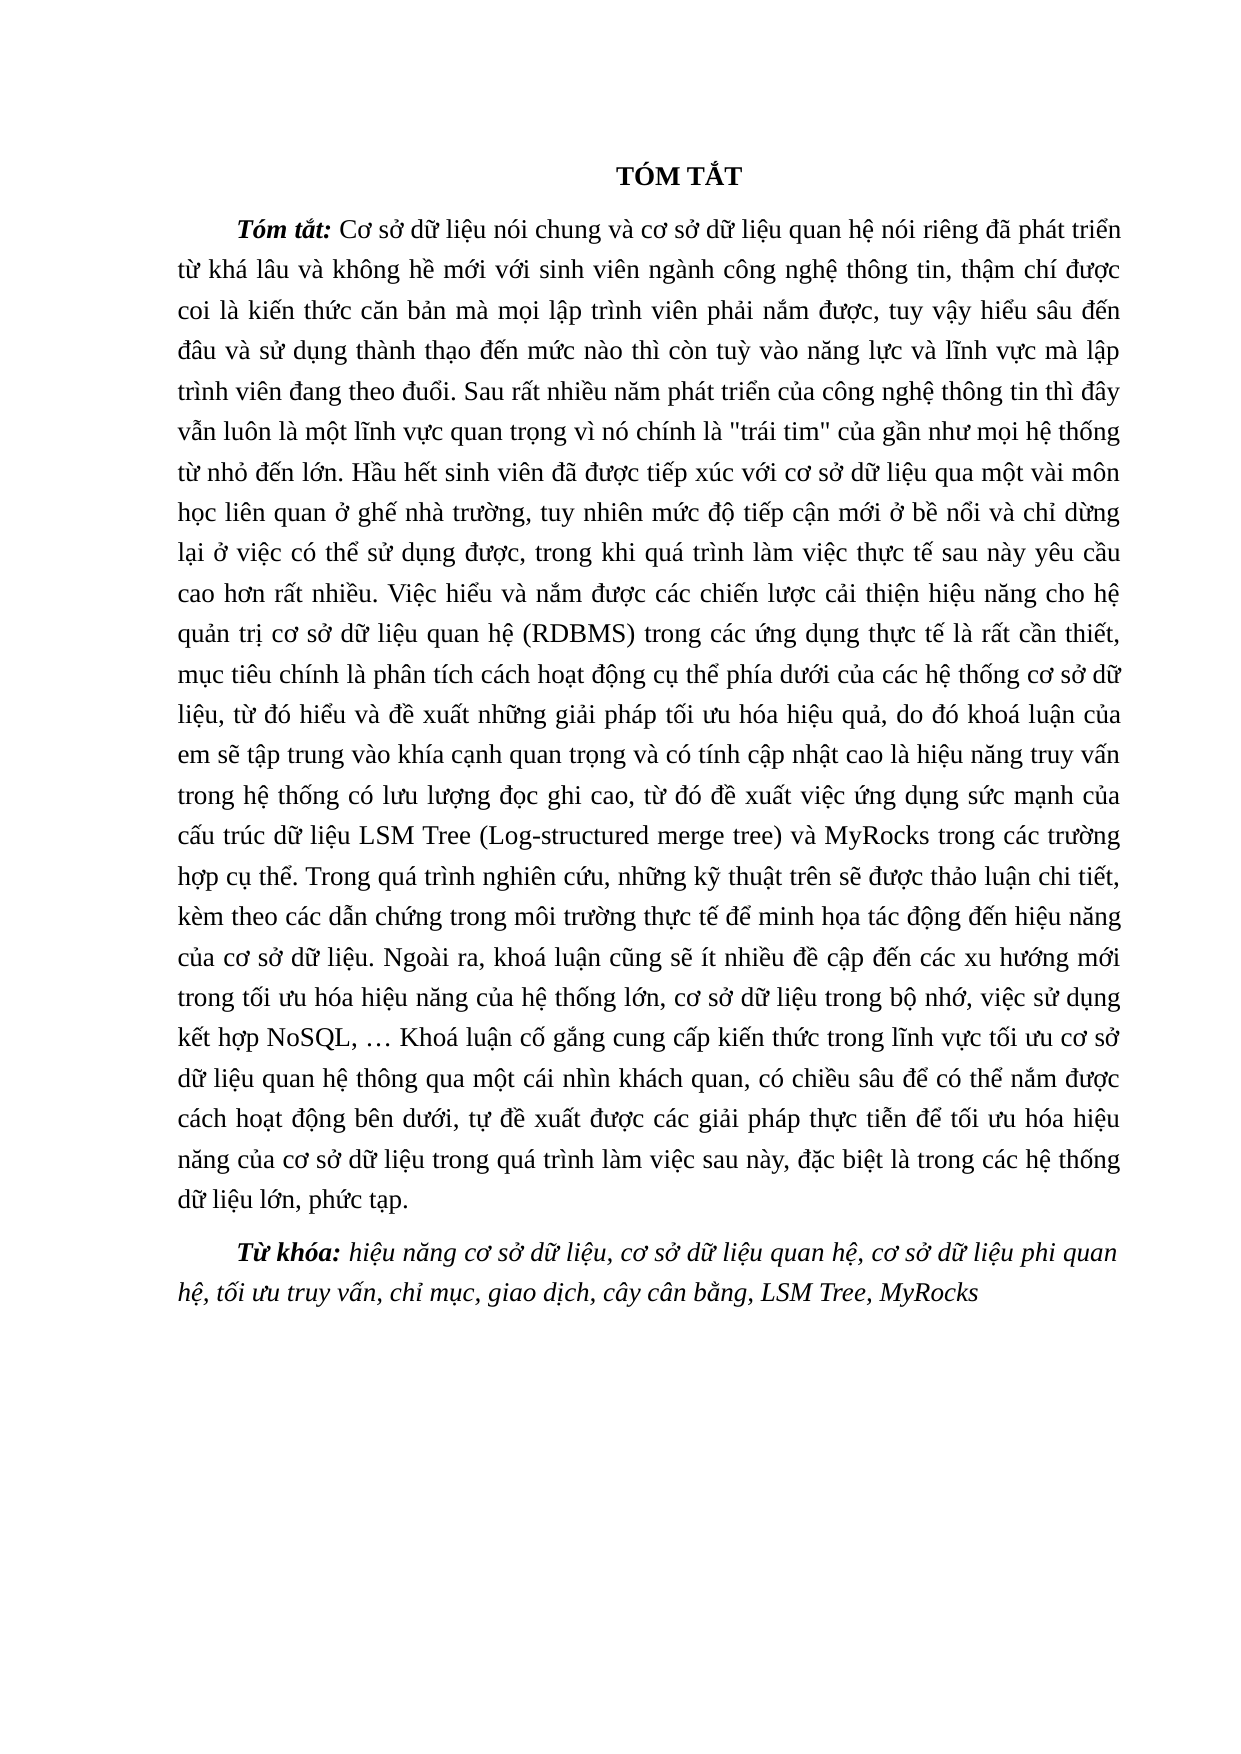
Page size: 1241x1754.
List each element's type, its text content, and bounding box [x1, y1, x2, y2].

text Từ khóa: hiệu năng cơ sở dữ liệu, cơ sở dữ liệu quan hệ, cơ sở dữ liệu phi quan hệ, tối ưu truy vấn, chỉ mục, giao dịch, cây cân bằng, LSM Tree, MyRocks [177, 1236, 1122, 1308]
subtitle TÓM TẮT [177, 160, 1122, 191]
text Tóm tắt: Cơ sở dữ liệu nói chung và cơ sở dữ liệu quan hệ nói riêng đã phát triển từ khá lâu và không hề mới với sinh viên ngành công nghệ thông tin, thậm chí được coi là kiến thức căn bản mà mọi lập trình viên phải nắm được, tuy vậy hiểu sâu đến đâu và sử dụng thành thạo đến mức nào thì còn tuỳ vào năng lực và lĩnh vực mà lập trình viên đang theo đuổi. Sau rất nhiều năm phát triển của công nghệ thông tin thì đây vẫn luôn là một lĩnh vực quan trọng vì nó chính là "trái tim" của gần như mọi hệ thống từ nhỏ đến lớn. Hầu hết sinh viên đã được tiếp xúc với cơ sở dữ liệu qua một vài môn học liên quan ở ghế nhà trường, tuy nhiên mức độ tiếp cận mới ở bề nổi và chỉ dừng lại ở việc có thể sử dụng được, trong khi quá trình làm việc thực tế sau này yêu cầu cao hơn rất nhiều. Việc hiểu và nắm được các chiến lược cải thiện hiệu năng cho hệ quản trị cơ sở dữ liệu quan hệ (RDBMS) trong các ứng dụng thực tế là rất cần thiết, mục tiêu chính là phân tích cách hoạt động cụ thể phía dưới của các hệ thống cơ sở dữ liệu, từ đó hiểu và đề xuất những giải pháp tối ưu hóa hiệu quả, do đó khoá luận của em sẽ tập trung vào khía cạnh quan trọng và có tính cập nhật cao là hiệu năng truy vấn trong hệ thống có lưu lượng đọc ghi cao, từ đó đề xuất việc ứng dụng sức mạnh của cấu trúc dữ liệu LSM Tree (Log-structured merge tree) và MyRocks trong các trường hợp cụ thể. Trong quá trình nghiên cứu, những kỹ thuật trên sẽ được thảo luận chi tiết, kèm theo các dẫn chứng trong môi trường thực tế để minh họa tác động đến hiệu năng của cơ sở dữ liệu. Ngoài ra, khoá luận cũng sẽ ít nhiều đề cập đến các xu hướng mới trong tối ưu hóa hiệu năng của hệ thống lớn, cơ sở dữ liệu trong bộ nhớ, việc sử dụng kết hợp NoSQL, … Khoá luận cố gắng cung cấp kiến thức trong lĩnh vực tối ưu cơ sở dữ liệu quan hệ thông qua một cái nhìn khách quan, có chiều sâu để có thể nắm được cách hoạt động bên dưới, tự đề xuất được các giải pháp thực tiễn để tối ưu hóa hiệu năng của cơ sở dữ liệu trong quá trình làm việc sau này, đặc biệt là trong các hệ thống dữ liệu lớn, phức tạp. [177, 213, 1122, 1214]
